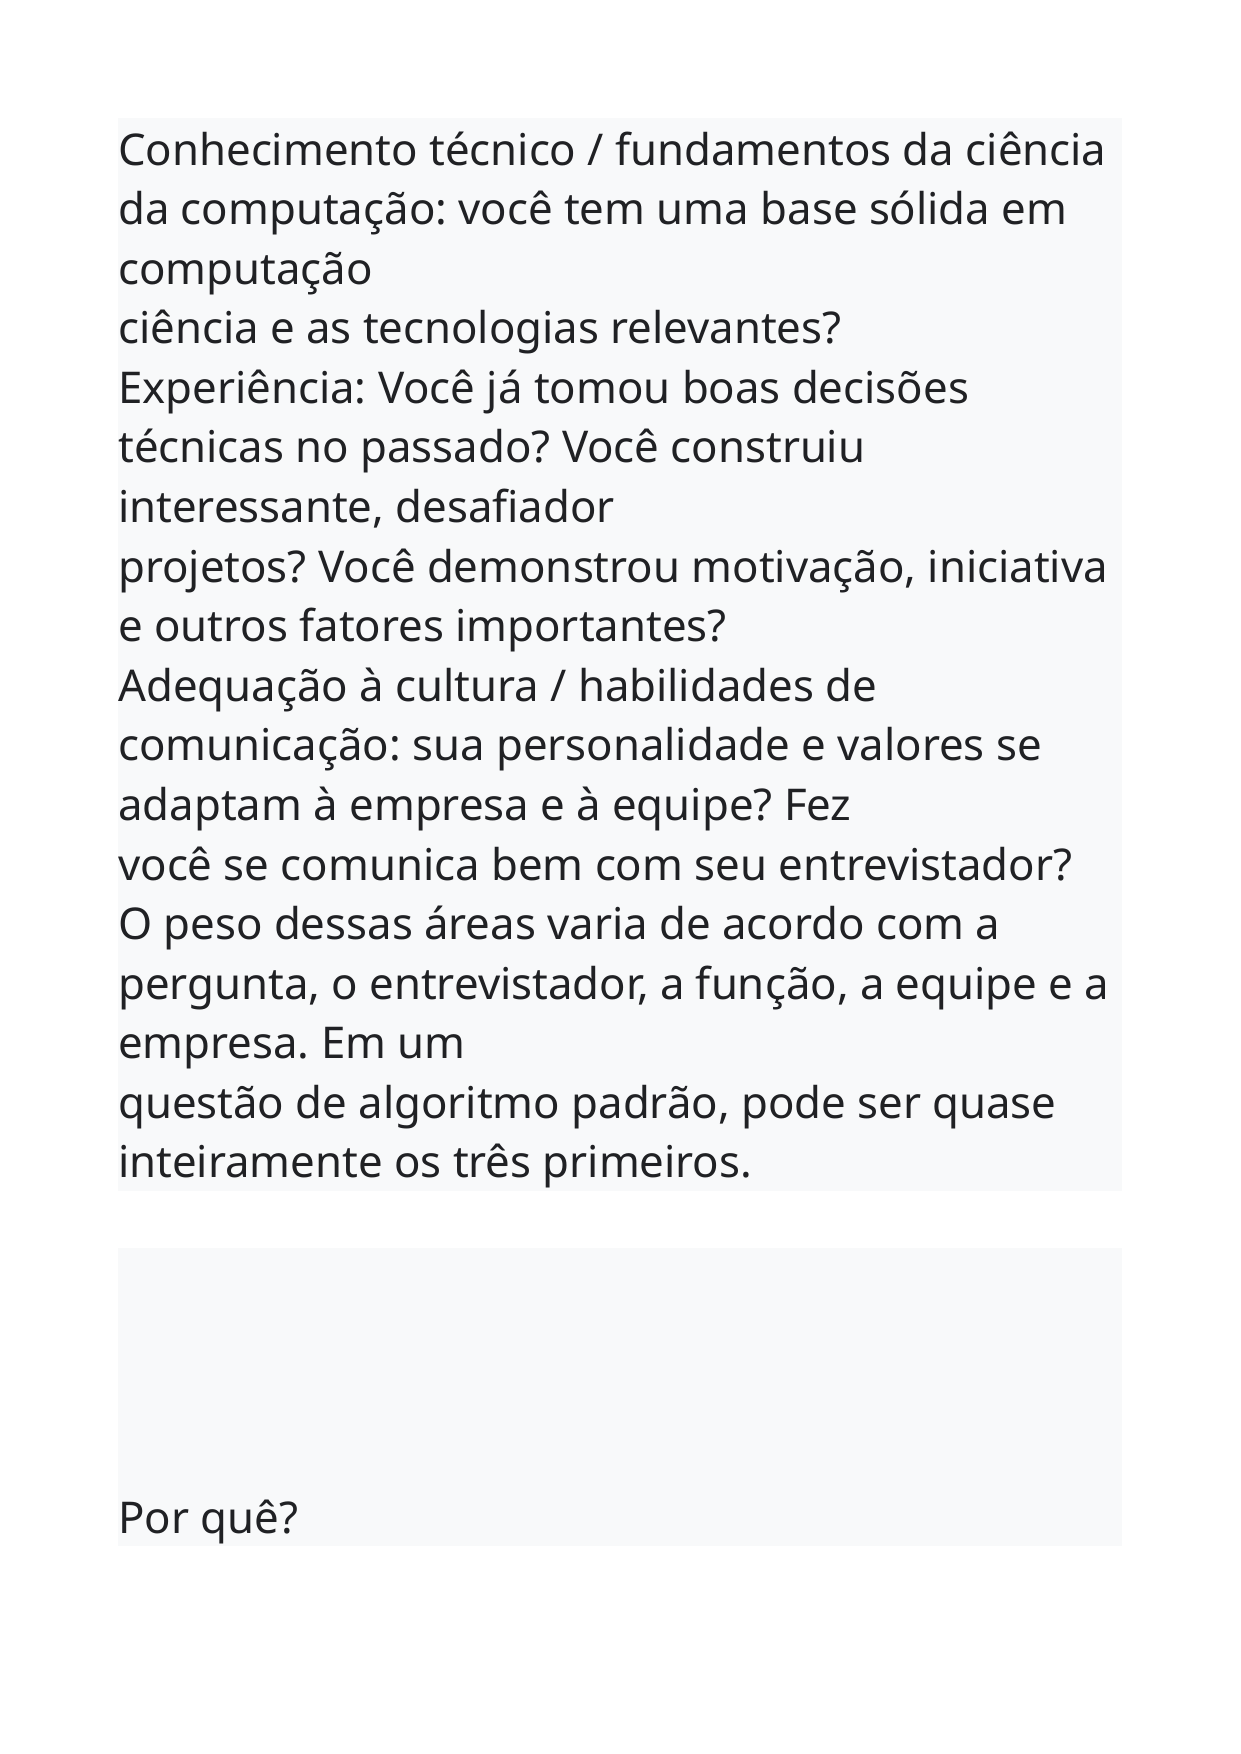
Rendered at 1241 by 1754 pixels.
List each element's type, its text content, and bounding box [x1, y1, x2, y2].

text ciência e as tecnologias relevantes? [118, 297, 1122, 356]
text Por quê? [118, 1486, 1122, 1546]
text O peso dessas áreas varia de acordo com a pergunta, o entrevistador, a função, a equipe e a empresa. Em um [118, 893, 1122, 1071]
text Conhecimento técnico / fundamentos da ciência da computação: você tem uma base sólida em computação [118, 118, 1122, 297]
text projetos? Você demonstrou motivação, iniciativa e outros fatores importantes? [118, 535, 1122, 654]
text Adequação à cultura / habilidades de comunicação: sua personalidade e valores se adaptam à empresa e à equipe? Fez [118, 654, 1122, 833]
text questão de algoritmo padrão, pode ser quase inteiramente os três primeiros. [118, 1071, 1122, 1191]
text Experiência: Você já tomou boas decisões técnicas no passado? Você construiu interessante, desafiador [118, 356, 1122, 535]
text você se comunica bem com seu entrevistador? [118, 833, 1122, 893]
